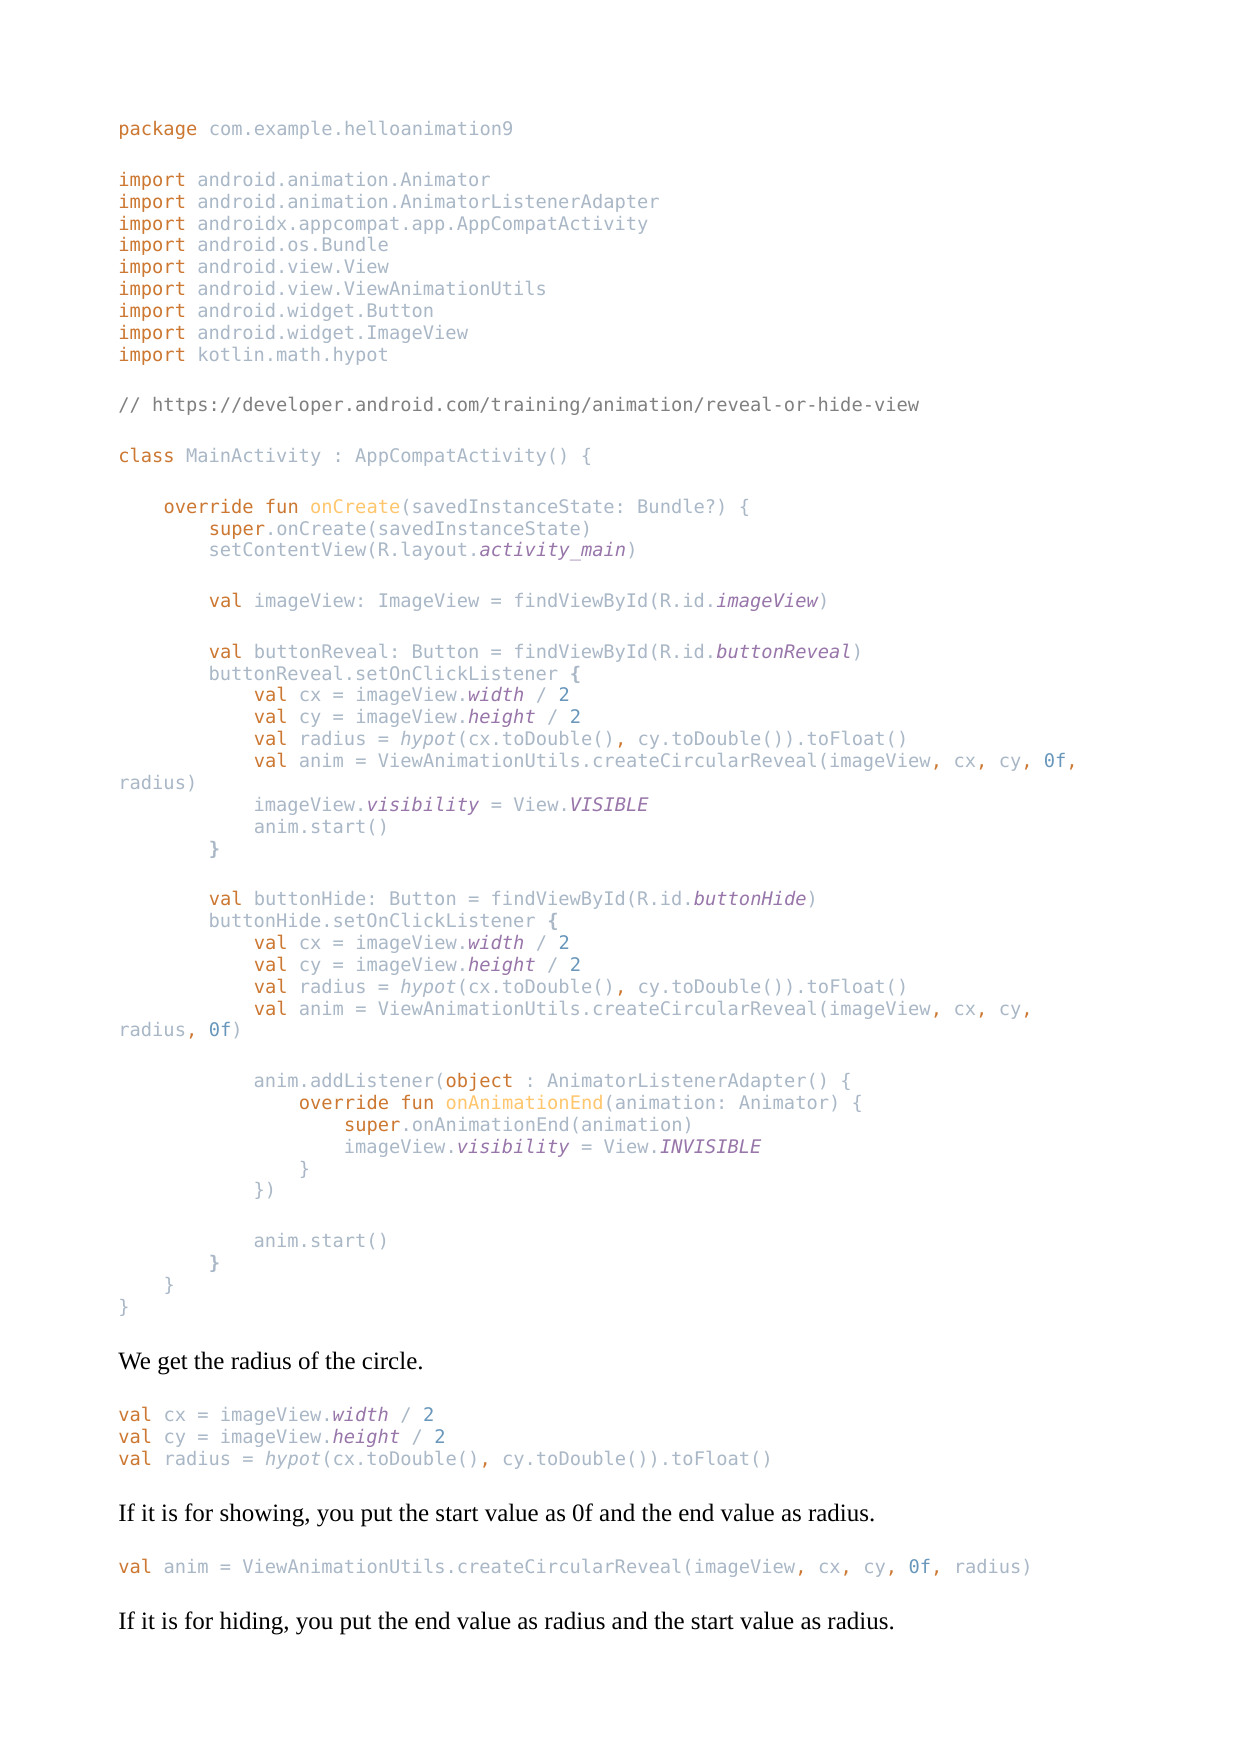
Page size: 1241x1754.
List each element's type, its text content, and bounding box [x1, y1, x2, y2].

text We get the radius of the circle. [118, 1346, 1122, 1375]
text package com.example.helloanimation9 import android.animation.Animator import android.animation.AnimatorListenerAdapter import androidx.appcompat.app.AppCompatActivity import android.os.Bundle import android.view.View import android.view.ViewAnimationUtils import android.widget.Button import android.widget.ImageView import kotlin.math.hypot // https://developer.android.com/training/animation/reveal-or-hide-view class MainActivity : AppCompatActivity() { override fun onCreate(savedInstanceState: Bundle?) { super.onCreate(savedInstanceState) setContentView(R.layout.activity_main) val imageView: ImageView = findViewById(R.id.imageView) val buttonReveal: Button = findViewById(R.id.buttonReveal) buttonReveal.setOnClickListener { val cx = imageView.width / 2 val cy = imageView.height / 2 val radius = hypot(cx.toDouble(), cy.toDouble()).toFloat() val anim = ViewAnimationUtils.createCircularReveal(imageView, cx, cy, 0f, radius) imageView.visibility = View.VISIBLE anim.start() } val buttonHide: Button = findViewById(R.id.buttonHide) buttonHide.setOnClickListener { val cx = imageView.width / 2 val cy = imageView.height / 2 val radius = hypot(cx.toDouble(), cy.toDouble()).toFloat() val anim = ViewAnimationUtils.createCircularReveal(imageView, cx, cy, radius, 0f) anim.addListener(object : AnimatorListenerAdapter() { override fun onAnimationEnd(animation: Animator) { super.onAnimationEnd(animation) imageView.visibility = View.INVISIBLE } }) anim.start() } } } [118, 118, 1122, 1317]
text If it is for showing, you put the start value as 0f and the end value as radius. [118, 1498, 1122, 1527]
text val cx = imageView.width / 2 val cy = imageView.height / 2 val radius = hypot(cx.toDouble(), cy.toDouble()).toFloat() [118, 1404, 1122, 1469]
text val anim = ViewAnimationUtils.createCircularReveal(imageView, cx, cy, 0f, radius) [118, 1556, 1122, 1577]
text If it is for hiding, you put the end value as radius and the start value as radius. [118, 1606, 1122, 1635]
